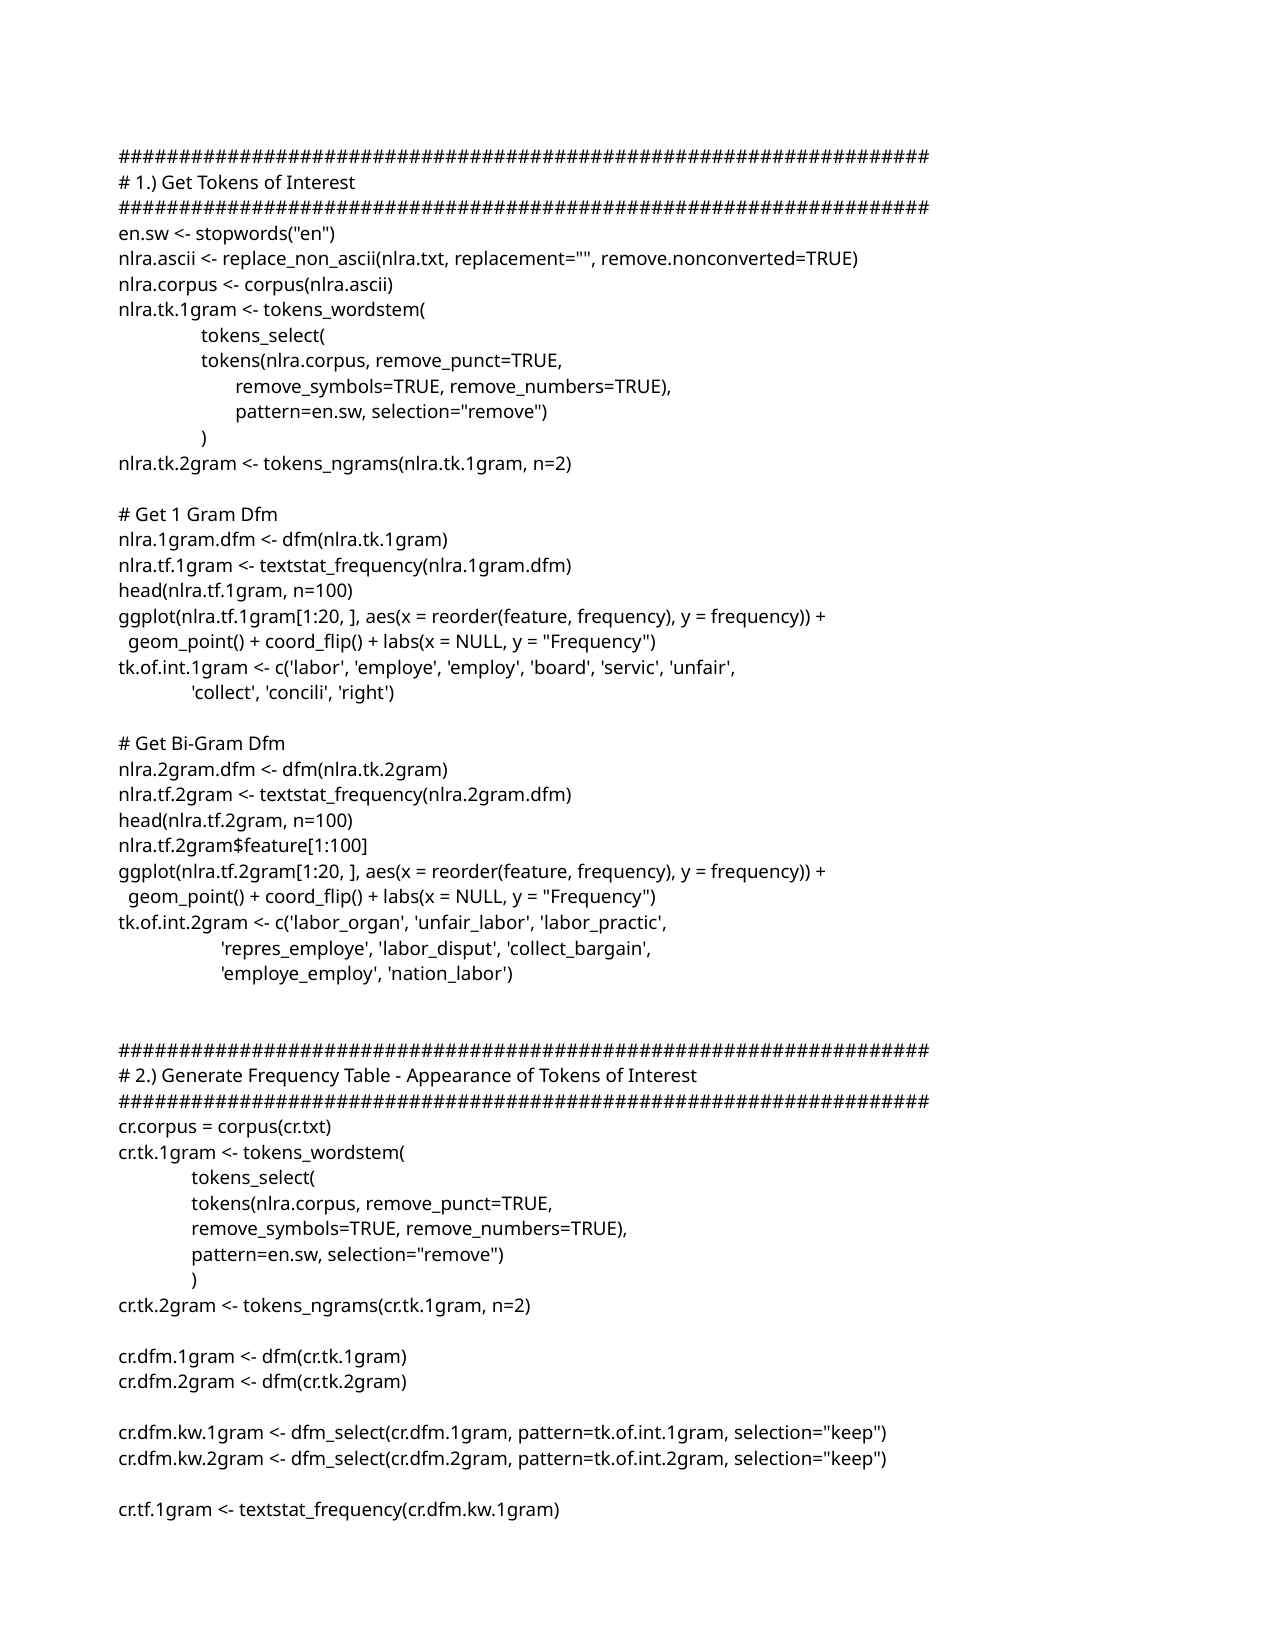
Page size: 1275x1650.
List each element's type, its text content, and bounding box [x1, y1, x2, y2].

text cr.tk.1gram <- tokens_wordstem( [118, 1139, 1157, 1164]
text remove_symbols=TRUE, remove_numbers=TRUE), [118, 373, 1157, 399]
text pattern=en.sw, selection="remove") [118, 399, 1157, 424]
text cr.tf.1gram <- textstat_frequency(cr.dfm.kw.1gram) [118, 1496, 1157, 1522]
text tokens(nlra.corpus, remove_punct=TRUE, [118, 348, 1157, 373]
text nlra.tf.1gram <- textstat_frequency(nlra.1gram.dfm) [118, 552, 1157, 577]
text 'employe_employ', 'nation_labor') [118, 960, 1157, 986]
text ) [118, 1267, 1157, 1292]
text # Get Bi-Gram Dfm [118, 731, 1157, 756]
text 'repres_employe', 'labor_disput', 'collect_bargain', [118, 935, 1157, 960]
text pattern=en.sw, selection="remove") [118, 1241, 1157, 1267]
text nlra.1gram.dfm <- dfm(nlra.tk.1gram) [118, 526, 1157, 552]
text ################################################################### [118, 1088, 1157, 1113]
text cr.corpus = corpus(cr.txt) [118, 1113, 1157, 1139]
text cr.tk.2gram <- tokens_ngrams(cr.tk.1gram, n=2) [118, 1292, 1157, 1318]
text tokens(nlra.corpus, remove_punct=TRUE, [118, 1190, 1157, 1216]
text nlra.corpus <- corpus(nlra.ascii) [118, 271, 1157, 297]
text tk.of.int.2gram <- c('labor_organ', 'unfair_labor', 'labor_practic', [118, 909, 1157, 935]
text head(nlra.tf.2gram, n=100) [118, 807, 1157, 833]
text nlra.2gram.dfm <- dfm(nlra.tk.2gram) [118, 756, 1157, 782]
text ggplot(nlra.tf.1gram[1:20, ], aes(x = reorder(feature, frequency), y = frequency)) + [118, 603, 1157, 628]
text tokens_select( [118, 322, 1157, 348]
text cr.dfm.1gram <- dfm(cr.tk.1gram) [118, 1343, 1157, 1369]
text ################################################################### [118, 144, 1157, 169]
text nlra.tk.1gram <- tokens_wordstem( [118, 297, 1157, 322]
text cr.dfm.kw.1gram <- dfm_select(cr.dfm.1gram, pattern=tk.of.int.1gram, selection="keep") [118, 1420, 1157, 1445]
text nlra.tk.2gram <- tokens_ngrams(nlra.tk.1gram, n=2) [118, 450, 1157, 475]
text geom_point() + coord_flip() + labs(x = NULL, y = "Frequency") [118, 628, 1157, 654]
text ################################################################### [118, 195, 1157, 220]
text nlra.tf.2gram <- textstat_frequency(nlra.2gram.dfm) [118, 782, 1157, 807]
text ) [118, 424, 1157, 450]
text ggplot(nlra.tf.2gram[1:20, ], aes(x = reorder(feature, frequency), y = frequency)) + [118, 858, 1157, 884]
text head(nlra.tf.1gram, n=100) [118, 577, 1157, 603]
text tokens_select( [118, 1164, 1157, 1190]
text cr.dfm.kw.2gram <- dfm_select(cr.dfm.2gram, pattern=tk.of.int.2gram, selection="keep") [118, 1445, 1157, 1471]
text # 1.) Get Tokens of Interest [118, 169, 1157, 195]
text nlra.ascii <- replace_non_ascii(nlra.txt, replacement="", remove.nonconverted=TRUE) [118, 246, 1157, 271]
text geom_point() + coord_flip() + labs(x = NULL, y = "Frequency") [118, 884, 1157, 909]
text en.sw <- stopwords("en") [118, 220, 1157, 246]
text ################################################################### [118, 1037, 1157, 1062]
text cr.dfm.2gram <- dfm(cr.tk.2gram) [118, 1369, 1157, 1394]
text tk.of.int.1gram <- c('labor', 'employe', 'employ', 'board', 'servic', 'unfair', [118, 654, 1157, 679]
text nlra.tf.2gram$feature[1:100] [118, 833, 1157, 858]
text 'collect', 'concili', 'right') [118, 679, 1157, 705]
text # 2.) Generate Frequency Table - Appearance of Tokens of Interest [118, 1062, 1157, 1088]
text remove_symbols=TRUE, remove_numbers=TRUE), [118, 1216, 1157, 1241]
text # Get 1 Gram Dfm [118, 501, 1157, 526]
